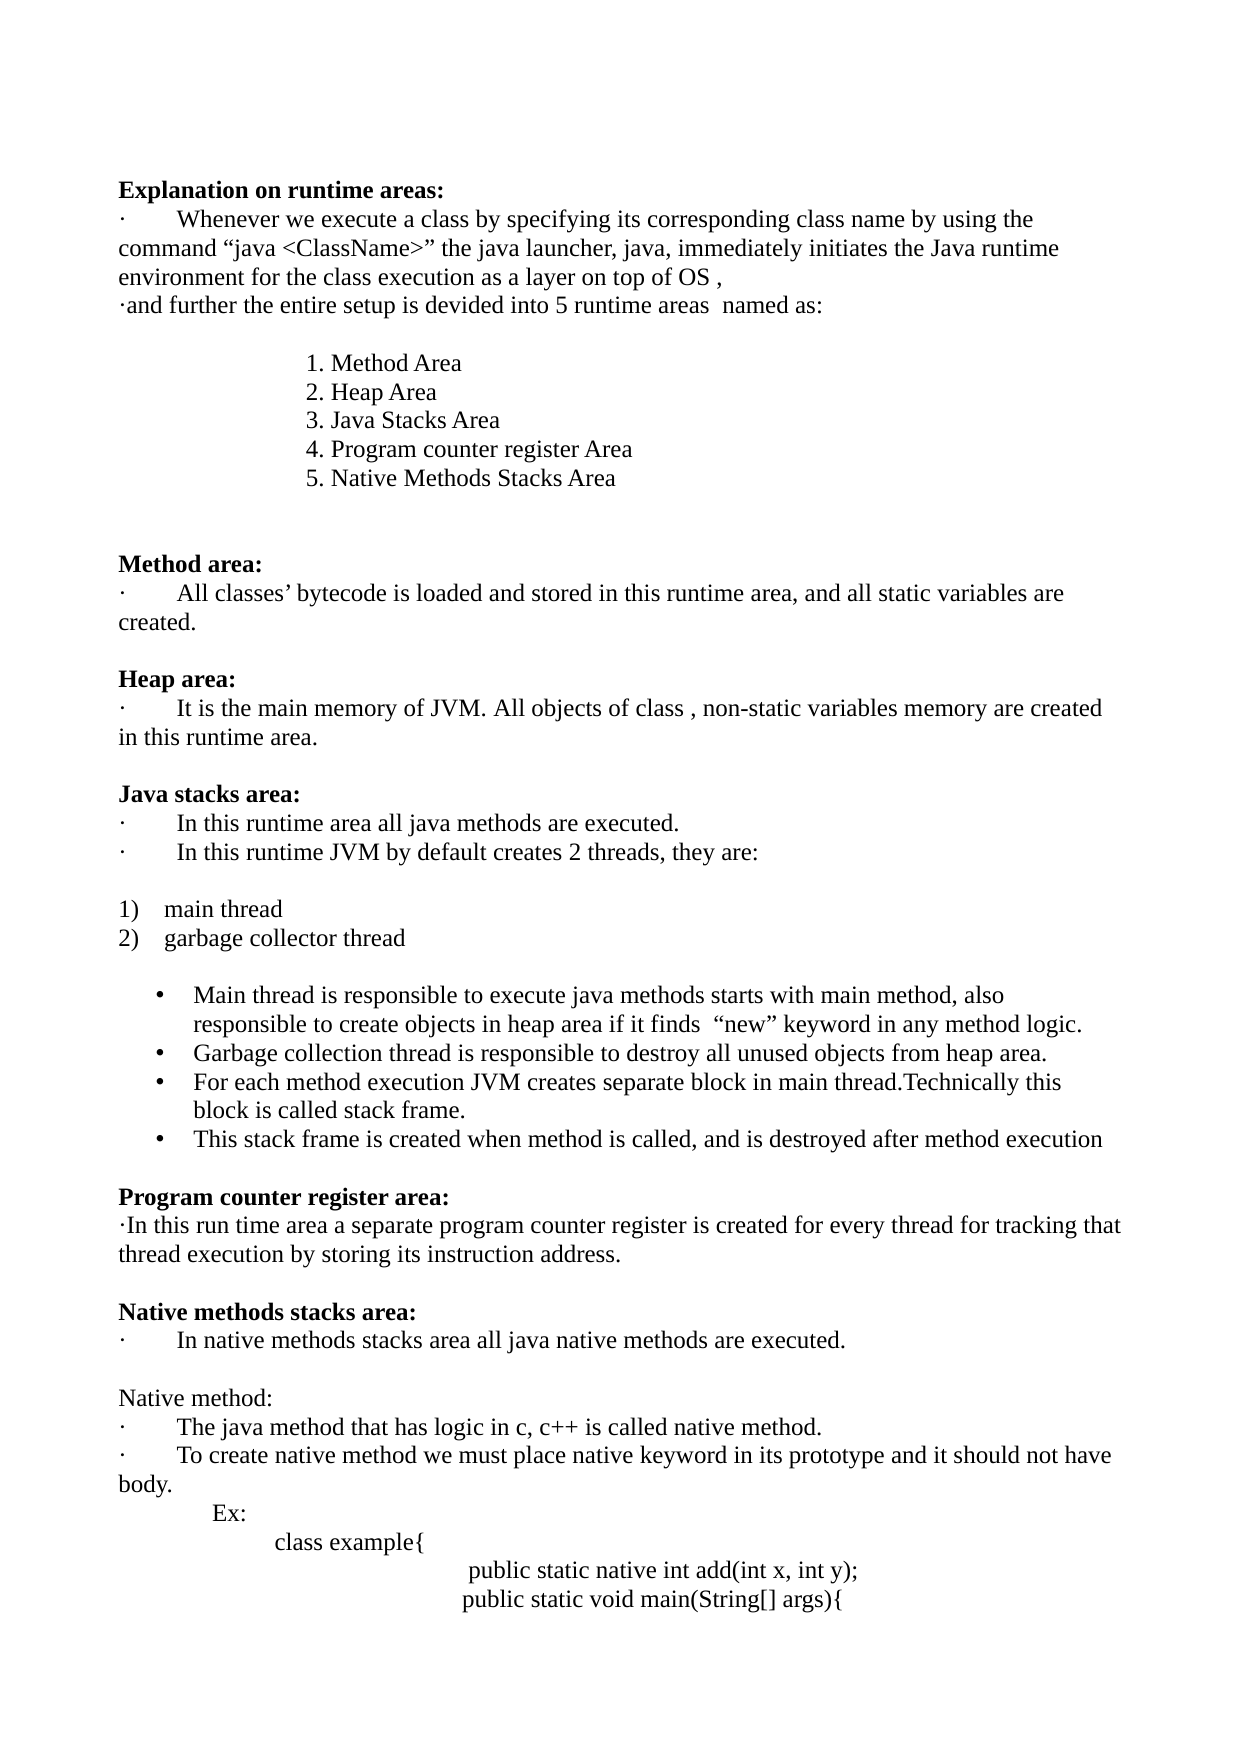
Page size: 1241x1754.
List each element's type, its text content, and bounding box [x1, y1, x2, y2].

text ·and further the entire setup is devided into 5 runtime areas named as: [118, 291, 1122, 319]
text Java stacks area: [118, 751, 1122, 808]
text · The java method that has logic in c, c++ is called native method. [118, 1412, 1122, 1441]
text Ex: [118, 1498, 1122, 1527]
text 4. Program counter register Area [118, 434, 1122, 463]
text · In native methods stacks area all java native methods are executed. [118, 1326, 1122, 1354]
list This stack frame is created when method is called, and is destroyed after method execution [156, 1124, 1122, 1153]
text · It is the main memory of JVM. All objects of class , non-static variables memory are created in this runtime area. [118, 693, 1122, 751]
text 2) garbage collector thread [118, 923, 1122, 952]
text · All classes’ bytecode is loaded and stored in this runtime area, and all static variables are created. [118, 578, 1122, 636]
list For each method execution JVM creates separate block in main thread.Technically this block is called stack frame. [156, 1067, 1122, 1124]
text 1. Method Area [118, 348, 1122, 377]
text Heap area: [118, 636, 1122, 693]
text public static void main(String[] args){ [118, 1584, 1122, 1613]
text Native method: [118, 1383, 1122, 1412]
text 5. Native Methods Stacks Area [118, 463, 1122, 492]
text 3. Java Stacks Area [118, 406, 1122, 434]
text Method area: [118, 549, 1122, 578]
text · To create native method we must place native keyword in its prototype and it should not have body. [118, 1441, 1122, 1498]
text · In this runtime area all java methods are executed. [118, 808, 1122, 837]
text Native methods stacks area: [118, 1268, 1122, 1326]
text 2. Heap Area [118, 377, 1122, 406]
text 1) main thread [118, 894, 1122, 923]
text public static native int add(int x, int y); [118, 1556, 1122, 1584]
list Main thread is responsible to execute java methods starts with main method, also responsible to create objects in heap area if it finds “new” keyword in any method logic. [156, 981, 1122, 1038]
text ·In this run time area a separate program counter register is created for every thread for tracking that thread execution by storing its instruction address. [118, 1211, 1122, 1268]
text Program counter register area: [118, 1182, 1122, 1211]
text · Whenever we execute a class by specifying its corresponding class name by using the command “java <ClassName>” the java launcher, java, immediately initiates the Java runtime environment for the class execution as a layer on top of OS , [118, 204, 1122, 291]
text class example{ [118, 1527, 1122, 1556]
text · In this runtime JVM by default creates 2 threads, they are: [118, 837, 1122, 866]
text Explanation on runtime areas: [118, 176, 1122, 204]
list Garbage collection thread is responsible to destroy all unused objects from heap area. [156, 1038, 1122, 1067]
